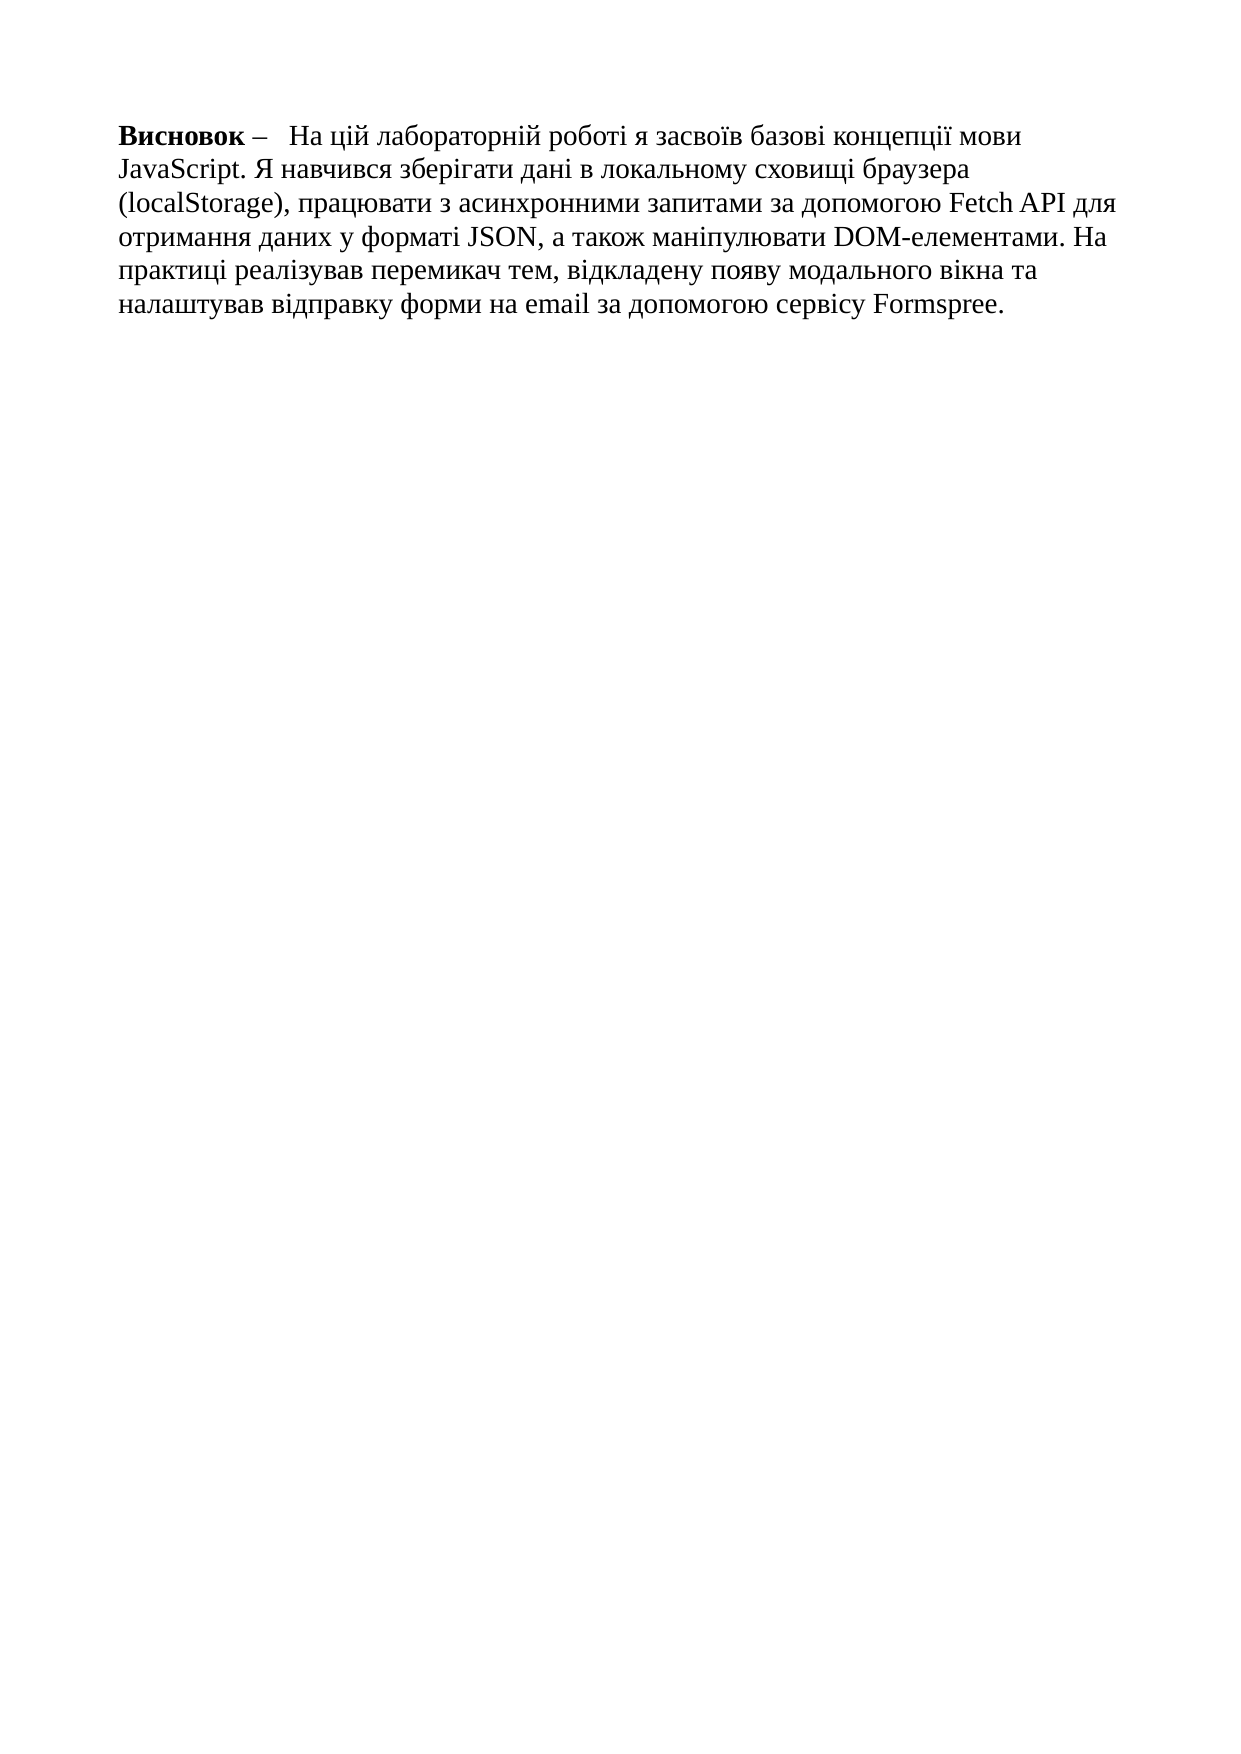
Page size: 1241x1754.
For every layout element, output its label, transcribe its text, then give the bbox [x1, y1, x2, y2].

text Висновок – На цій лабораторній роботі я засвоїв базові концепції мови JavaScript. Я навчився зберігати дані в локальному сховищі браузера (localStorage), працювати з асинхронними запитами за допомогою Fetch API для отримання даних у форматі JSON, а також маніпулювати DOM-елементами. На практиці реалізував перемикач тем, відкладену появу модального вікна та налаштував відправку форми на email за допомогою сервісу Formspree. [118, 118, 1122, 319]
